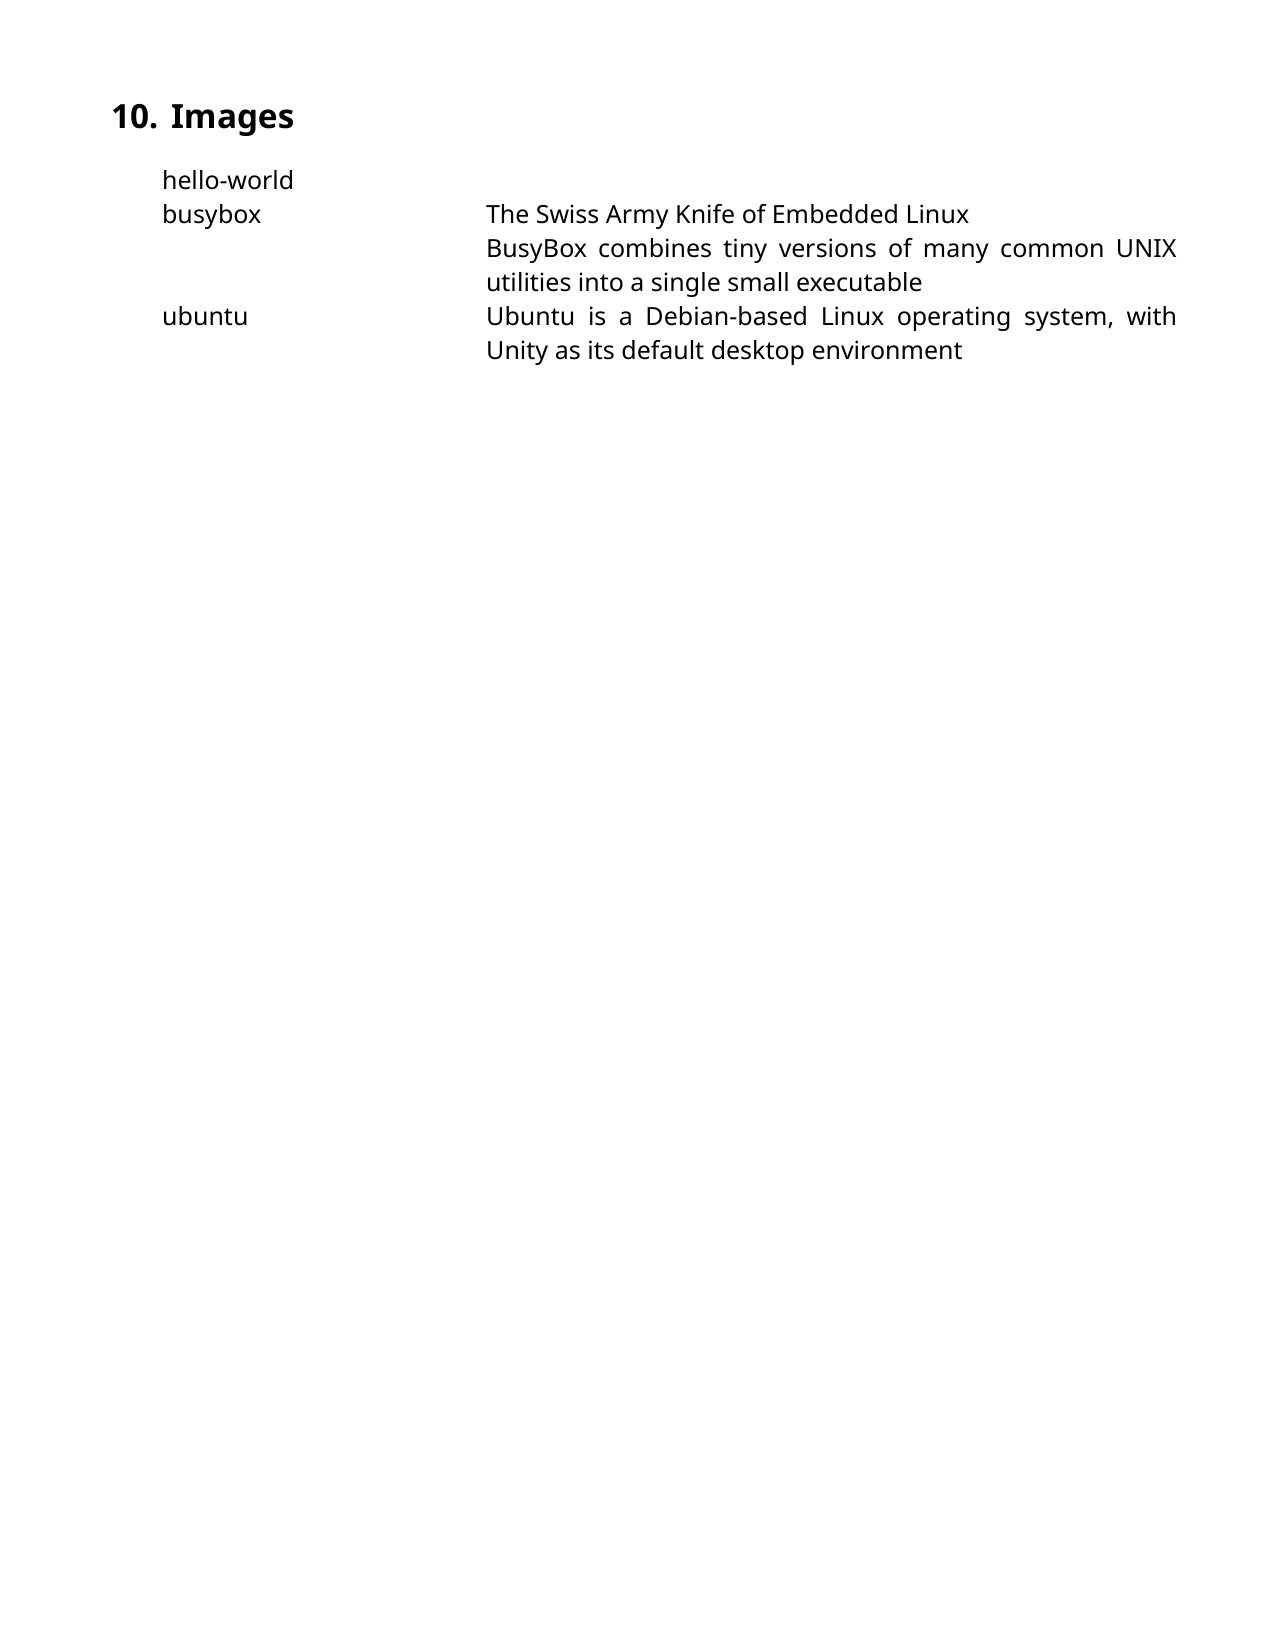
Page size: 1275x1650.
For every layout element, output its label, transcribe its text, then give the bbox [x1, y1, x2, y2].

list hello-world [162, 163, 1177, 197]
list BusyBox combines tiny versions of many common UNIX utilities into a single small executable [486, 231, 1177, 299]
list busybox The Swiss Army Knife of Embedded Linux [162, 197, 1177, 231]
list ubuntu Ubuntu is a Debian-based Linux operating system, with Unity as its default desktop environment [162, 299, 1177, 367]
subtitle Images [111, 93, 1177, 139]
